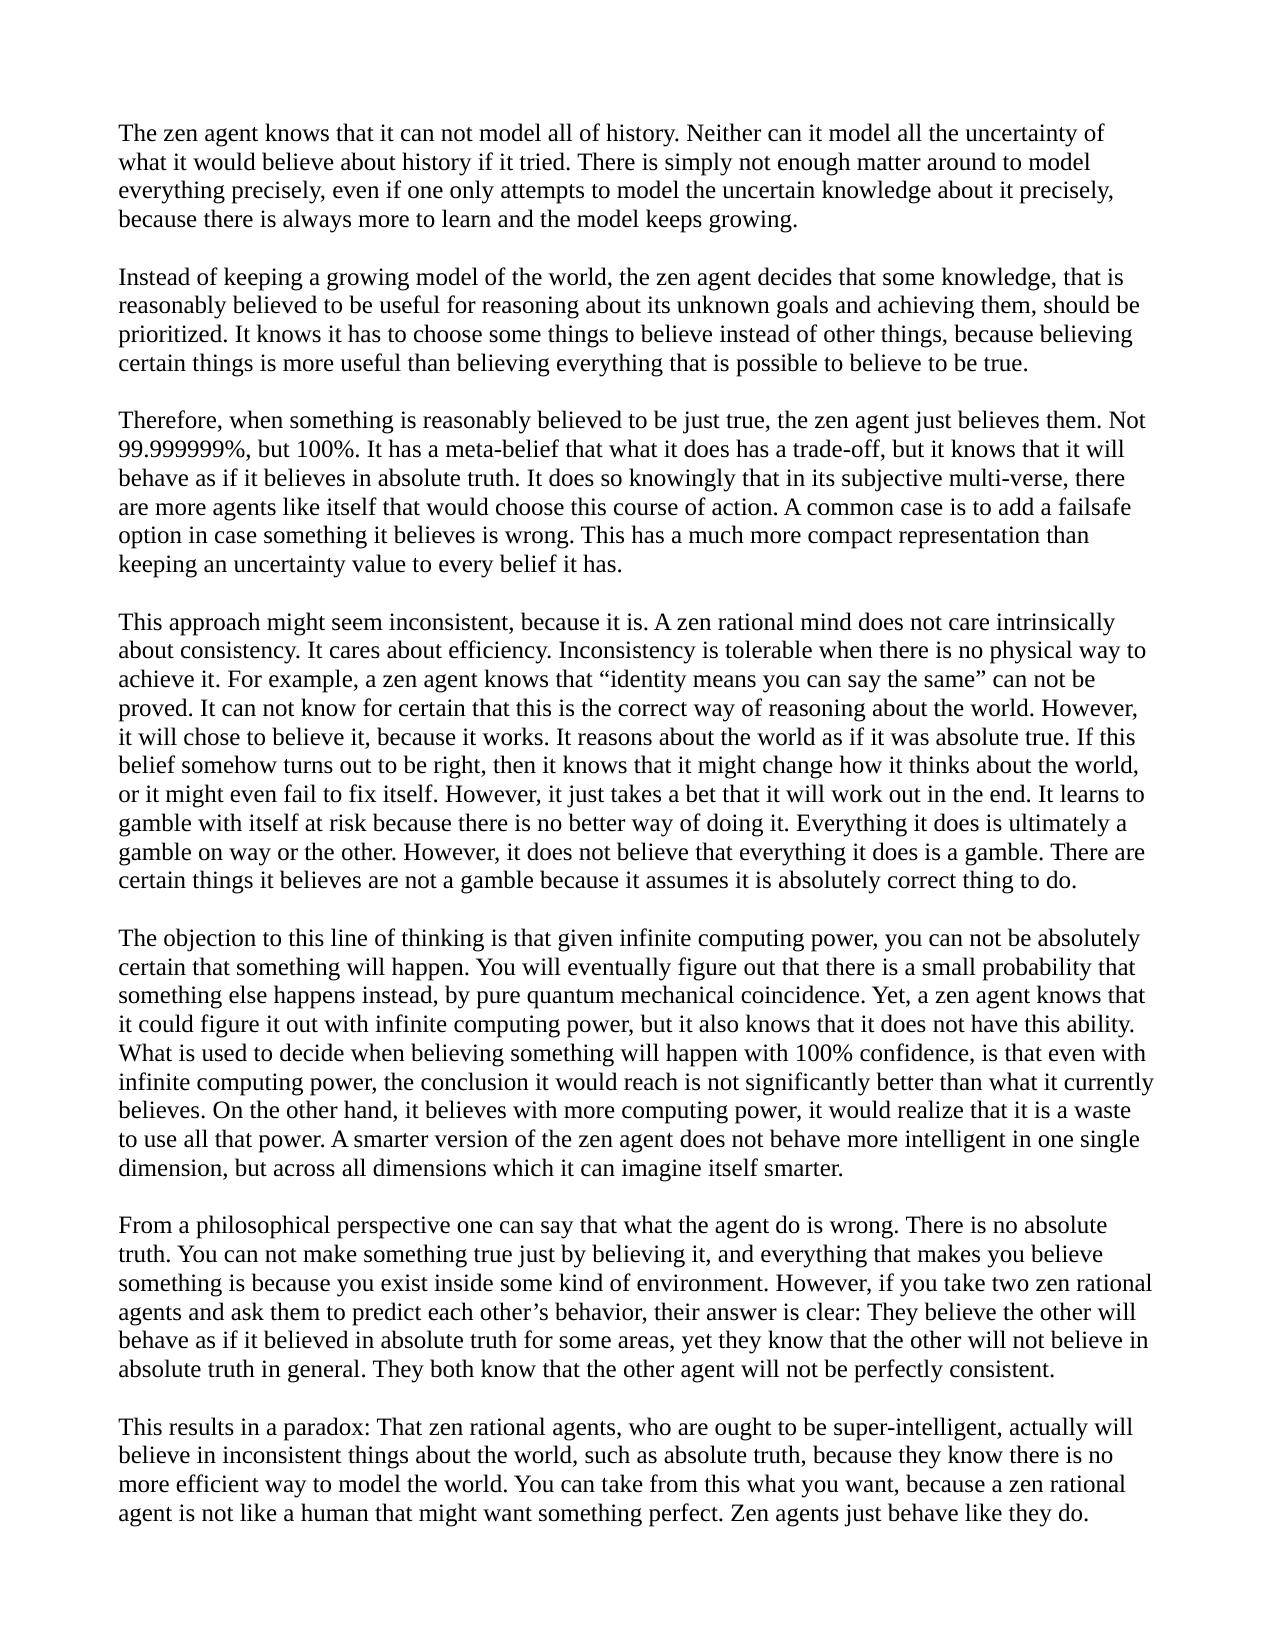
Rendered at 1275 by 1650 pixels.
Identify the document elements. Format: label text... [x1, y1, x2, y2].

text From a philosophical perspective one can say that what the agent do is wrong. There is no absolute truth. You can not make something true just by believing it, and everything that makes you believe something is because you exist inside some kind of environment. However, if you take two zen rational agents and ask them to predict each other’s behavior, their answer is clear: They believe the other will behave as if it believed in absolute truth for some areas, yet they know that the other will not believe in absolute truth in general. They both know that the other agent will not be perfectly consistent. [118, 1211, 1157, 1383]
text Instead of keeping a growing model of the world, the zen agent decides that some knowledge, that is reasonably believed to be useful for reasoning about its unknown goals and achieving them, should be prioritized. It knows it has to choose some things to believe instead of other things, because believing certain things is more useful than believing everything that is possible to believe to be true. [118, 262, 1157, 377]
text Therefore, when something is reasonably believed to be just true, the zen agent just believes them. Not 99.999999%, but 100%. It has a meta-belief that what it does has a trade-off, but it knows that it will behave as if it believes in absolute truth. It does so knowingly that in its subjective multi-verse, there are more agents like itself that would choose this course of action. A common case is to add a failsafe option in case something it believes is wrong. This has a much more compact representation than keeping an uncertainty value to every belief it has. [118, 406, 1157, 578]
text This results in a paradox: That zen rational agents, who are ought to be super-intelligent, actually will believe in inconsistent things about the world, such as absolute truth, because they know there is no more efficient way to model the world. You can take from this what you want, because a zen rational agent is not like a human that might want something perfect. Zen agents just behave like they do. [118, 1412, 1157, 1527]
text The zen agent knows that it can not model all of history. Neither can it model all the uncertainty of what it would believe about history if it tried. There is simply not enough matter around to model everything precisely, even if one only attempts to model the uncertain knowledge about it precisely, because there is always more to learn and the model keeps growing. [118, 118, 1157, 233]
text The objection to this line of thinking is that given infinite computing power, you can not be absolutely certain that something will happen. You will eventually figure out that there is a small probability that something else happens instead, by pure quantum mechanical coincidence. Yet, a zen agent knows that it could figure it out with infinite computing power, but it also knows that it does not have this ability. What is used to decide when believing something will happen with 100% confidence, is that even with infinite computing power, the conclusion it would reach is not significantly better than what it currently believes. On the other hand, it believes with more computing power, it would realize that it is a waste to use all that power. A smarter version of the zen agent does not behave more intelligent in one single dimension, but across all dimensions which it can imagine itself smarter. [118, 923, 1157, 1182]
text This approach might seem inconsistent, because it is. A zen rational mind does not care intrinsically about consistency. It cares about efficiency. Inconsistency is tolerable when there is no physical way to achieve it. For example, a zen agent knows that “identity means you can say the same” can not be proved. It can not know for certain that this is the correct way of reasoning about the world. However, it will chose to believe it, because it works. It reasons about the world as if it was absolute true. If this belief somehow turns out to be right, then it knows that it might change how it thinks about the world, or it might even fail to fix itself. However, it just takes a bet that it will work out in the end. It learns to gamble with itself at risk because there is no better way of doing it. Everything it does is ultimately a gamble on way or the other. However, it does not believe that everything it does is a gamble. There are certain things it believes are not a gamble because it assumes it is absolutely correct thing to do. [118, 607, 1157, 894]
